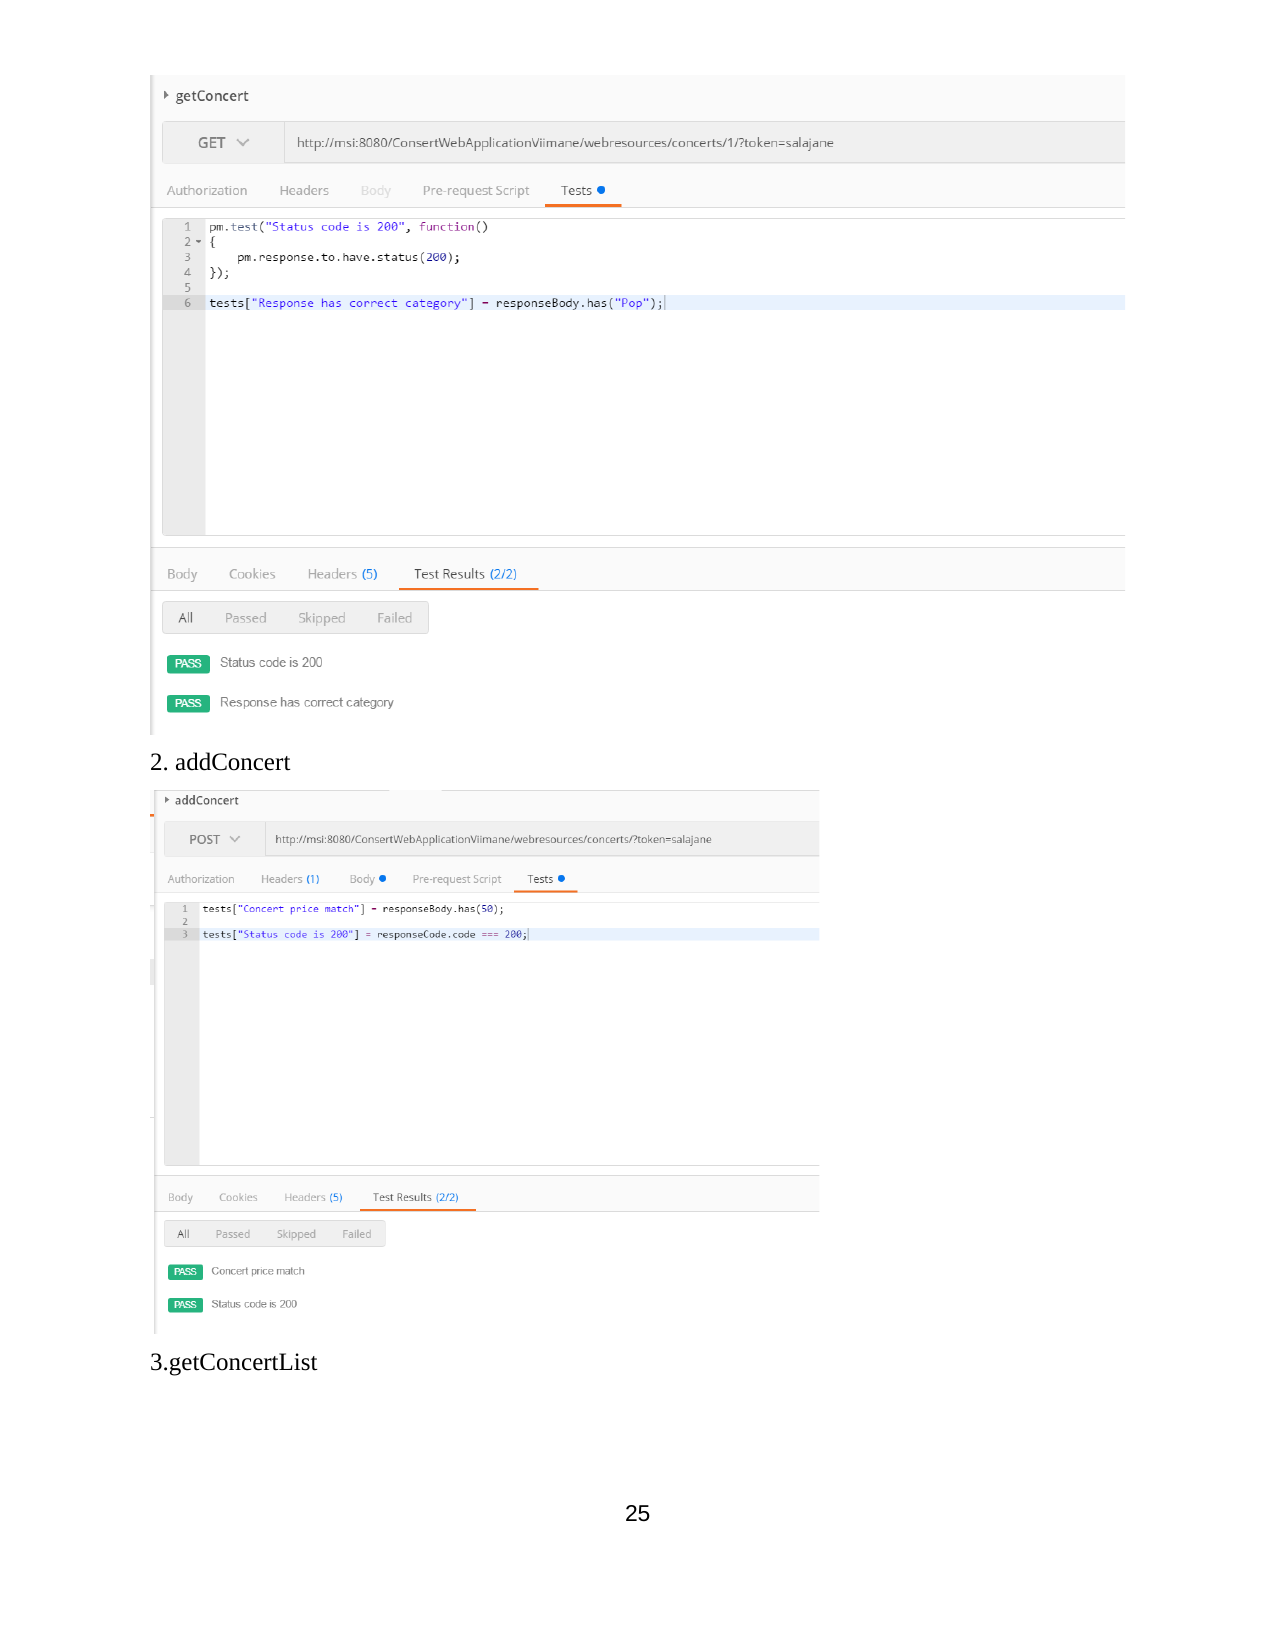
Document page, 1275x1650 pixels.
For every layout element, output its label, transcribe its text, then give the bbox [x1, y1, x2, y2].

text 3.getConcertList [150, 1347, 1125, 1375]
text 2. addConcert [150, 747, 1125, 776]
